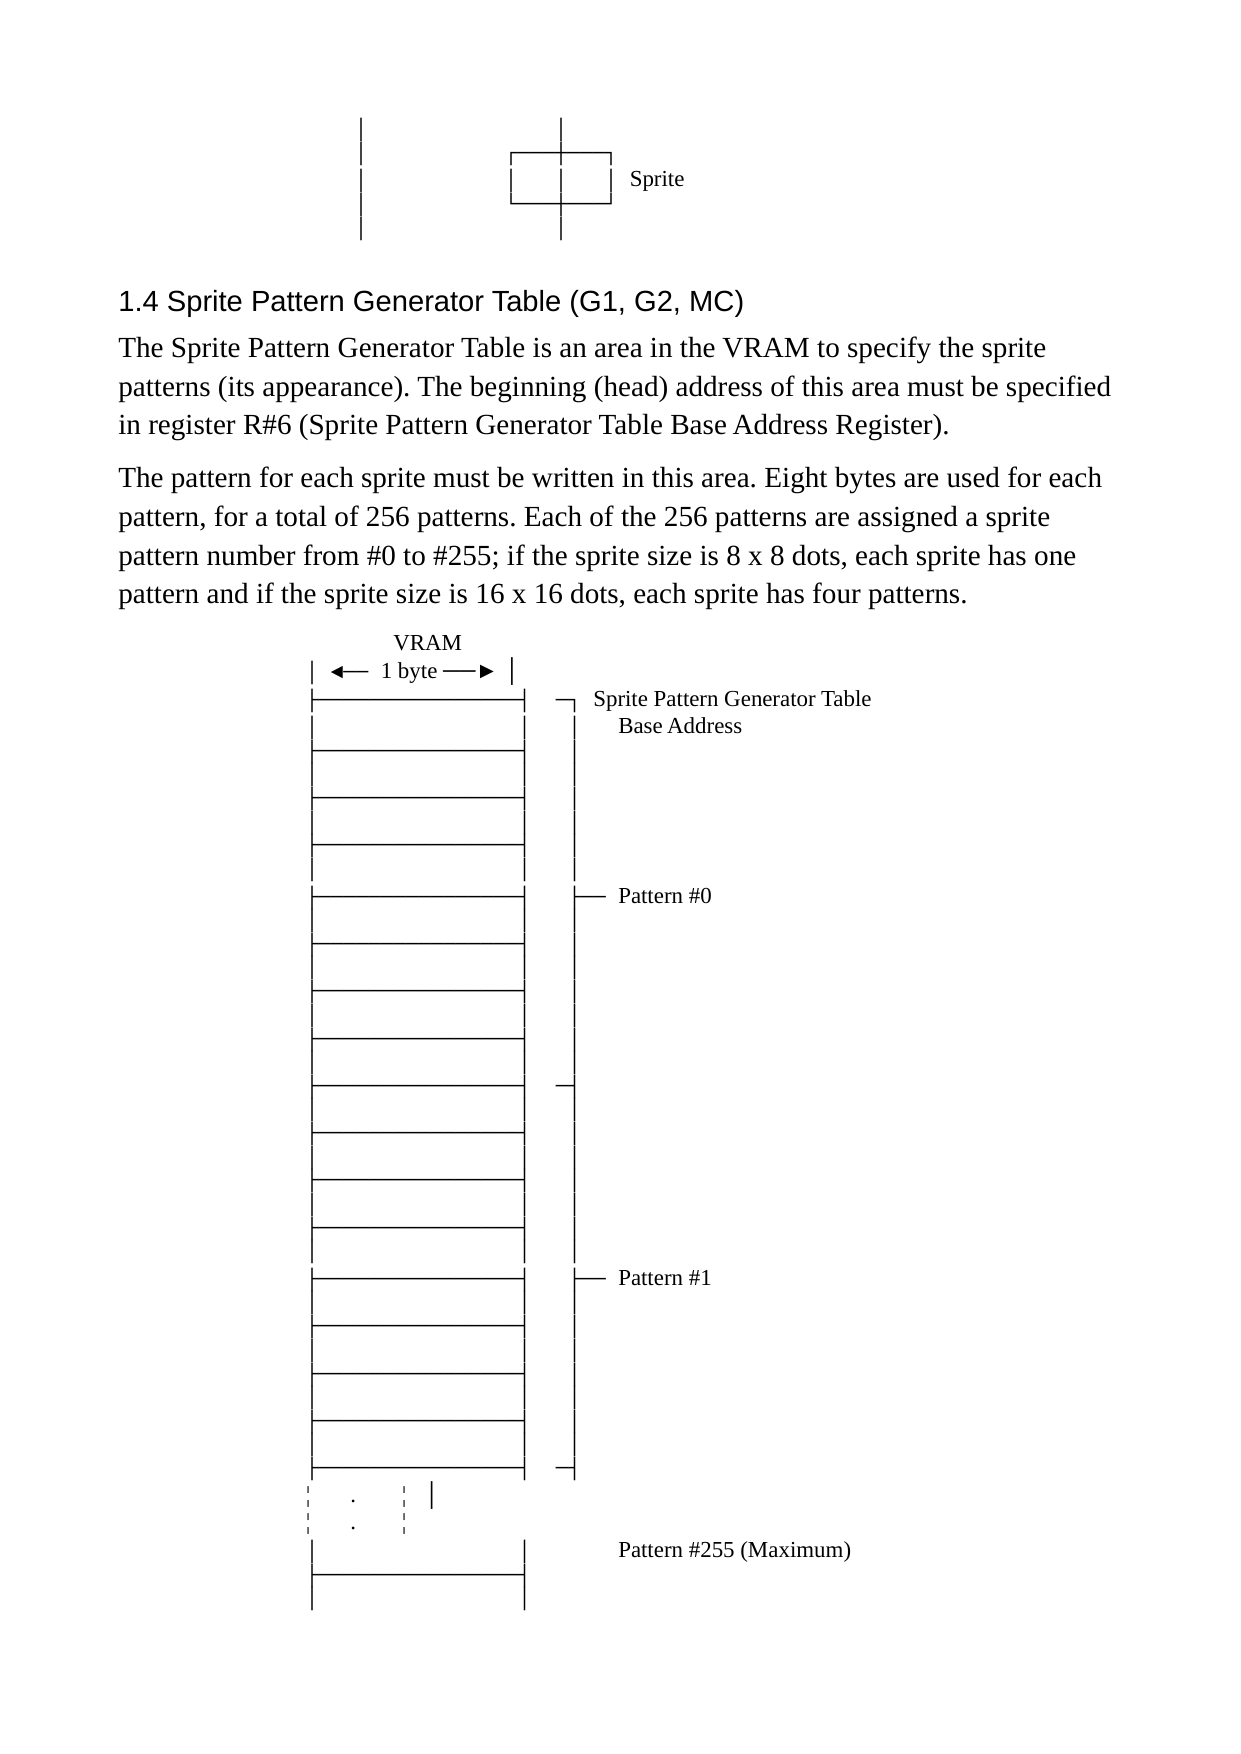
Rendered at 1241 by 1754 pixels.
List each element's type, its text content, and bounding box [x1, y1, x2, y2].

text │ │ │ [118, 811, 311, 834]
text │ │ Pattern #255 (Maximum) [118, 1536, 1122, 1563]
text │ │ │ [312, 1339, 524, 1362]
text ├────────────────┤ ─┤ [118, 1457, 1122, 1481]
text VRAM [118, 629, 1122, 657]
list │ │ │ │ Sprite [162, 165, 1122, 193]
text ├────────────────┤ ─┤ [312, 1086, 524, 1098]
text │ ◄── 1 byte ──► │ [512, 657, 1122, 684]
list │ ┌───┼───┐ [511, 153, 560, 165]
text ├────────────────┤ ─┤ [525, 1075, 574, 1098]
text ├────────────────┤ │ [118, 1169, 1122, 1193]
text ├────────────────┤ │ [118, 740, 311, 763]
text │ │ │ [312, 1004, 524, 1027]
text ├────────────────┤ │ [118, 1362, 1122, 1386]
text ├────────────────┤ │ [118, 980, 1122, 1004]
text │ │ │ [525, 1339, 574, 1362]
text ├────────────────┤ │ [312, 1228, 524, 1240]
text ¦ . ¦ [118, 1508, 1122, 1536]
text ├────────────────┤ │ [118, 834, 1122, 858]
text ├────────────────┤ │ [118, 1122, 1122, 1146]
text │ │ │ [312, 1146, 524, 1169]
text ├────────────────┤ ─┐ Sprite Pattern Generator Table [118, 684, 1122, 712]
text │ │ │ [118, 858, 1122, 882]
text │ │ │ [575, 811, 1122, 834]
list │ ┌───┼───┐ [361, 142, 560, 165]
text ├────────────────┤ │ [118, 1217, 311, 1240]
text │ ◄── 1 byte ──► │ [118, 657, 510, 684]
text ¦ . ¦ │ [432, 1481, 1122, 1508]
text ├────────────────┤ ├── Pattern #1 [118, 1264, 1122, 1292]
text ├────────────────┤ │ [312, 1421, 524, 1433]
text │ │ │ [575, 1339, 1122, 1362]
text ¦ . ¦ │ [118, 1481, 430, 1508]
text │ │ │ [312, 811, 524, 834]
text │ │ [118, 1587, 1122, 1611]
text │ │ │ [525, 811, 574, 834]
text ├────────────────┤ │ [575, 740, 1122, 763]
text ├────────────────┤ │ [118, 1027, 1122, 1051]
text ├────────────────┤ │ [312, 740, 524, 750]
text │ │ │ [118, 763, 1122, 787]
list │ ┌───┼───┐ [561, 142, 1122, 165]
text ├────────────────┤ │ [312, 1410, 524, 1420]
text ├────────────────┤ │ [118, 1315, 1122, 1339]
text ├────────────────┤ │ [312, 751, 524, 763]
list │ ┌───┼───┐ [162, 142, 360, 165]
text ├────────────────┤ │ [312, 1217, 524, 1227]
text The Sprite Pattern Generator Table is an area in the VRAM to specify the sprite patterns (its appearance). The beginning (head) address of this area must be specified in register R#6 (Sprite Pattern Generator Table Base Address Register). [118, 330, 1122, 441]
text ├────────────────┤ │ [525, 1217, 574, 1240]
text │ │ │ [118, 1051, 1122, 1075]
text │ │ │ [118, 1339, 311, 1362]
text ├────────────────┤ │ [118, 1410, 311, 1433]
list │ │ [162, 217, 360, 240]
text ├────────────────┤ ├── Pattern #0 [118, 882, 1122, 909]
text ├────────────────┤ │ [575, 1410, 1122, 1433]
subtitle 1.4 Sprite Pattern Generator Table (G1, G2, MC) [118, 284, 1122, 318]
list │ │ [162, 118, 1122, 142]
text ├────────────────┤ ─┤ [575, 1075, 1122, 1098]
text │ │ │ [118, 1240, 1122, 1264]
text │ │ │ [575, 1004, 1122, 1027]
text The pattern for each sprite must be written in this area. Eight bytes are used for each pattern, for a total of 256 patterns. Each of the 256 patterns are assigned a sprite pattern number from #0 to #255; if the sprite size is 8 x 8 dots, each sprite has one pattern and if the sprite size is 16 x 16 dots, each sprite has four patterns. [118, 461, 1122, 610]
text │ │ │ [118, 1433, 1122, 1457]
text │ │ │ [525, 1004, 574, 1027]
text │ │ │ [118, 1193, 1122, 1217]
list │ ┌───┼───┐ [561, 153, 610, 165]
text │ │ │ [118, 1292, 1122, 1315]
text ├────────────────┤ │ [575, 933, 1122, 957]
text ├────────────────┤ │ [525, 1410, 574, 1433]
text ├────────────────┤ │ [118, 787, 1122, 811]
text ├────────────────┤ │ [525, 933, 574, 957]
text ├────────────────┤ │ [118, 933, 311, 957]
text ├────────────────┤ ─┤ [312, 1075, 524, 1085]
text ├────────────────┤ │ [312, 944, 524, 957]
text ├────────────────┤ ─┤ [118, 1075, 311, 1098]
text │ │ │ [118, 957, 1122, 980]
text │ │ │ [118, 1146, 311, 1169]
list │ └───┼───┘ [162, 193, 1122, 217]
text │ │ │ [118, 1386, 1122, 1410]
list │ │ [561, 217, 1122, 240]
text │ │ │ [118, 1098, 1122, 1122]
text ├────────────────┤ │ [312, 933, 524, 943]
list │ │ [361, 217, 560, 240]
text │ │ │ [118, 1004, 311, 1027]
text │ │ │ [525, 1146, 574, 1169]
text │ │ │ [575, 1146, 1122, 1169]
text ├────────────────┤ [118, 1563, 1122, 1587]
text ├────────────────┤ │ [525, 740, 574, 763]
text │ │ │ Base Address [118, 712, 1122, 740]
text ├────────────────┤ │ [575, 1217, 1122, 1240]
text │ │ │ [118, 909, 1122, 933]
